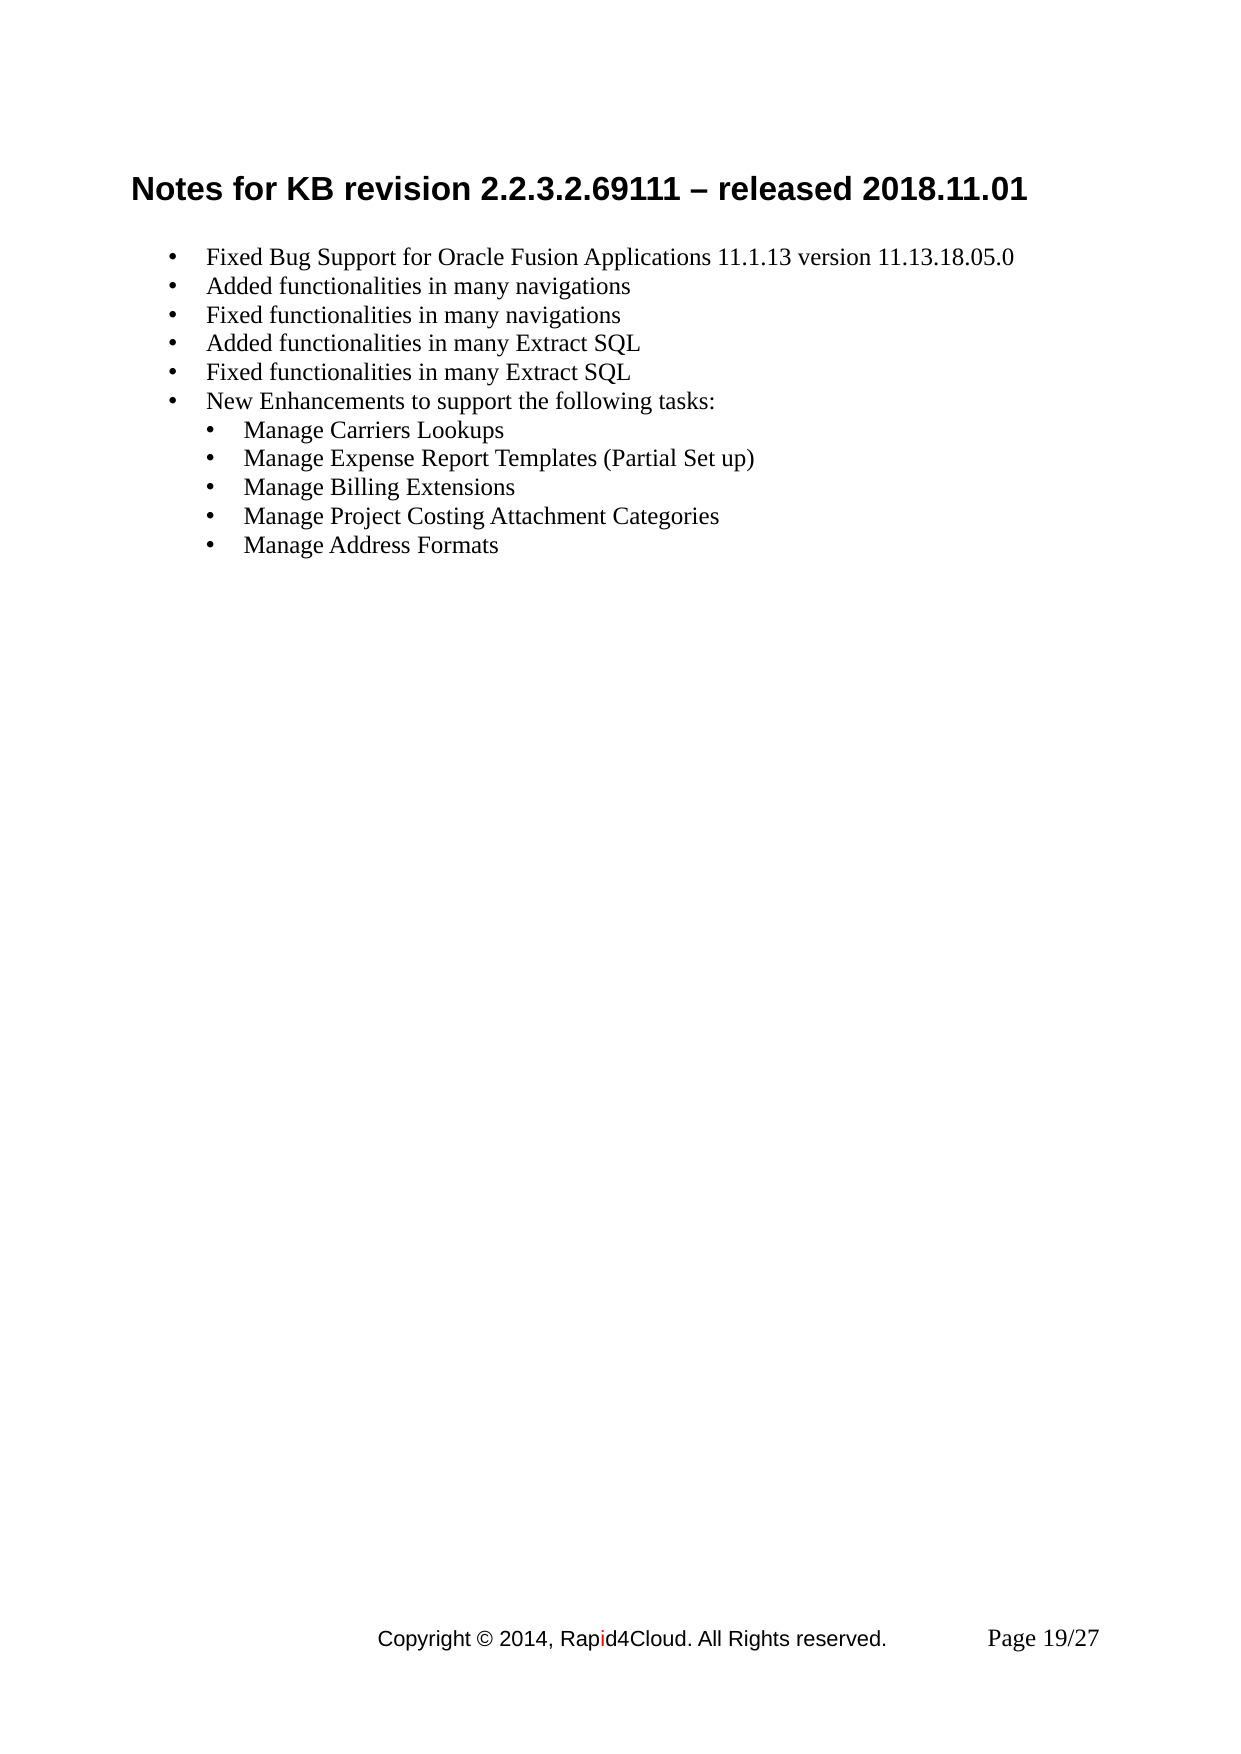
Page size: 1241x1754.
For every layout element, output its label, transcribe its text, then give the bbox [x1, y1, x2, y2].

subtitle Notes for KB revision 2.2.3.2.69111 – released 2018.11.01 [131, 169, 1099, 207]
list Added functionalities in many Extract SQL [168, 328, 1099, 357]
list Fixed functionalities in many Extract SQL [168, 357, 1099, 386]
list Added functionalities in many navigations [168, 271, 1099, 300]
list Manage Carriers Lookups [206, 415, 1099, 443]
list Manage Address Formats [206, 530, 1099, 558]
list New Enhancements to support the following tasks: [168, 386, 1099, 415]
list Manage Project Costing Attachment Categories [206, 501, 1099, 530]
list Fixed functionalities in many navigations [168, 300, 1099, 328]
list Fixed Bug Support for Oracle Fusion Applications 11.1.13 version 11.13.18.05.0 [168, 242, 1099, 271]
list Manage Billing Extensions [206, 472, 1099, 501]
list Manage Expense Report Templates (Partial Set up) [206, 443, 1099, 472]
